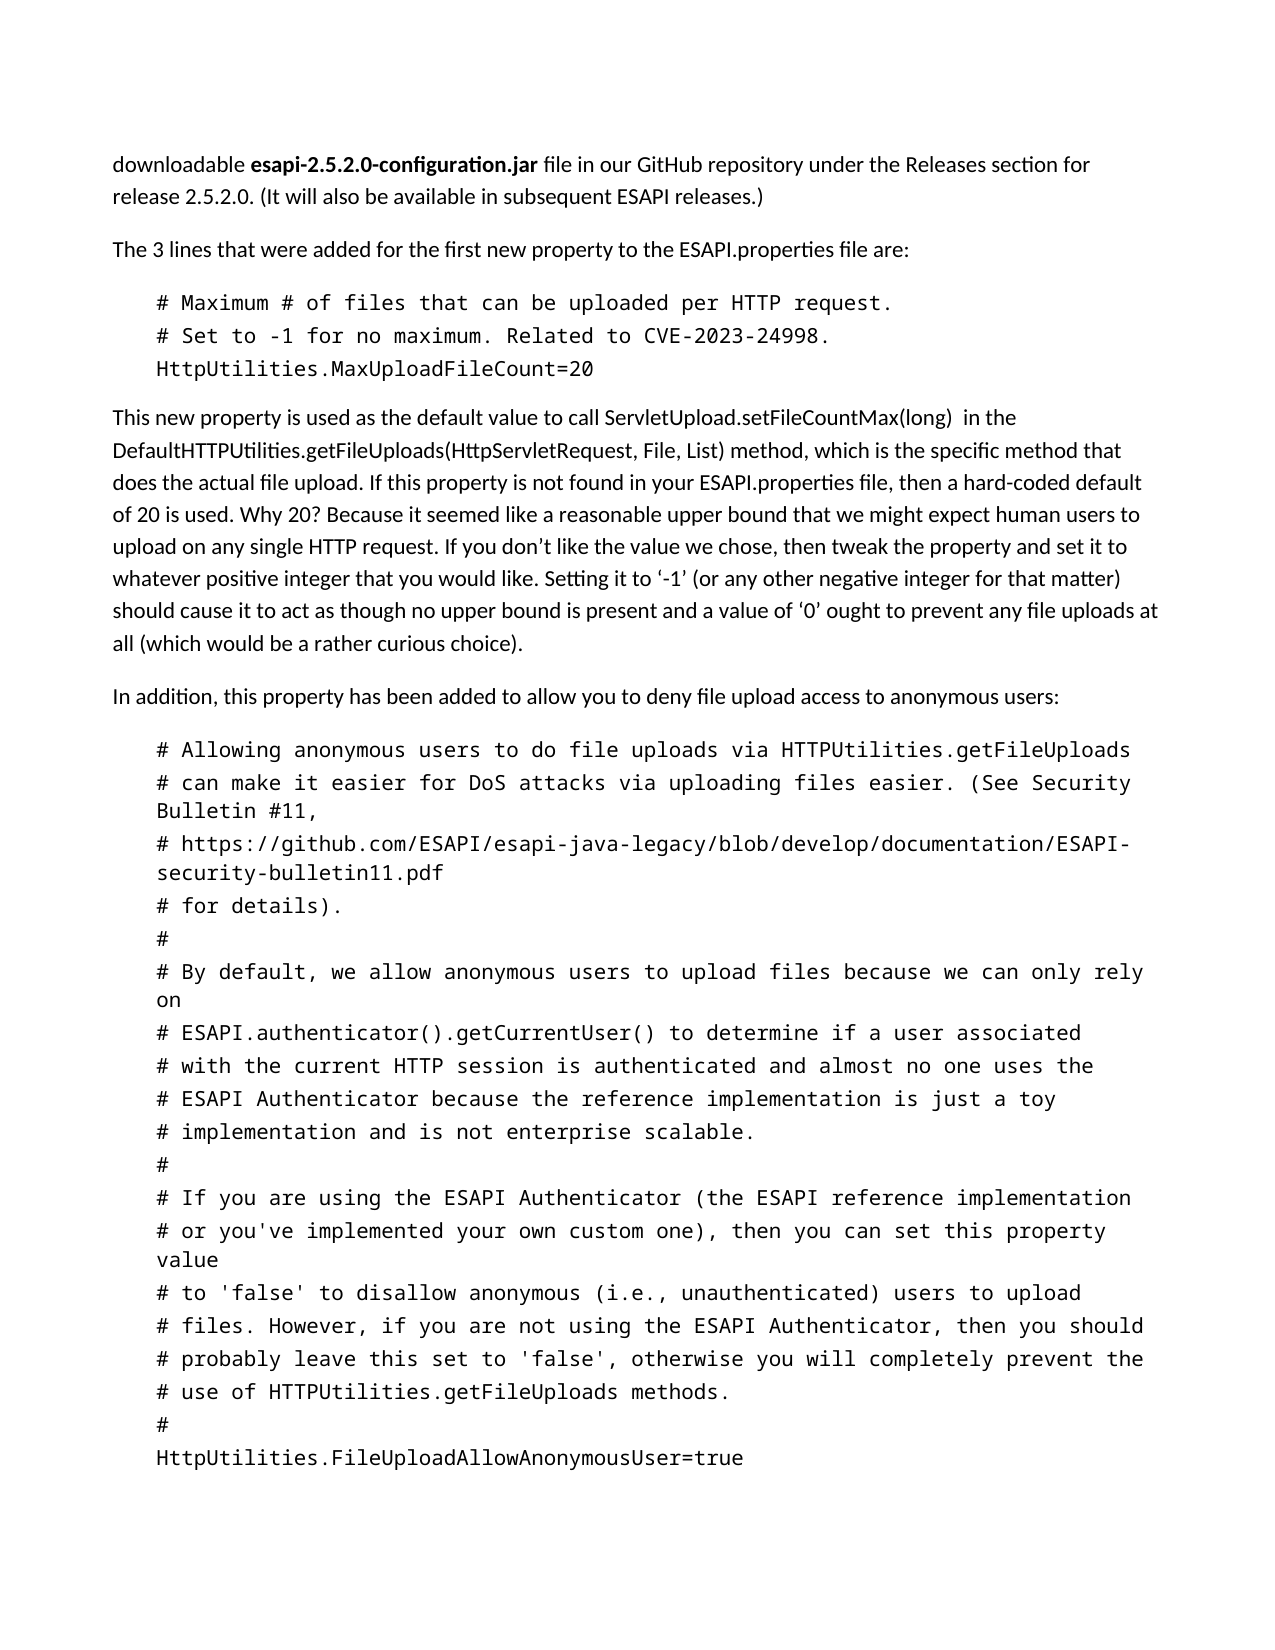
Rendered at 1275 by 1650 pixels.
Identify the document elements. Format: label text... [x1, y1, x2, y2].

text # ESAPI.authenticator().getCurrentUser() to determine if a user associated [156, 1018, 1162, 1047]
text # to 'false' to disallow anonymous (i.e., unauthenticated) users to upload [156, 1278, 1162, 1306]
text # probably leave this set to 'false', otherwise you will completely prevent the [156, 1344, 1162, 1372]
text # https://github.com/ESAPI/esapi-java-legacy/blob/develop/documentation/ESAPI-security-bulletin11.pdf [156, 829, 1162, 886]
text # Allowing anonymous users to do file uploads via HTTPUtilities.getFileUploads [156, 735, 1162, 763]
text # can make it easier for DoS attacks via uploading files easier. (See Security Bulletin #11, [156, 768, 1162, 825]
text # with the current HTTP session is authenticated and almost no one uses the [156, 1051, 1162, 1080]
text # ESAPI Authenticator because the reference implementation is just a toy [156, 1084, 1162, 1113]
text downloadable esapi-2.5.2.0-configuration.jar file in our GitHub repository under the Releases section for release 2.5.2.0. (It will also be available in subsequent ESAPI releases.) [112, 150, 1162, 210]
text # [156, 1410, 1162, 1438]
text # use of HTTPUtilities.getFileUploads methods. [156, 1377, 1162, 1405]
text # implementation and is not enterprise scalable. [156, 1117, 1162, 1146]
text # Set to -1 for no maximum. Related to CVE-2023-24998. [156, 321, 1162, 350]
text HttpUtilities.MaxUploadFileCount=20 [156, 354, 1162, 383]
text HttpUtilities.FileUploadAllowAnonymousUser=true [156, 1443, 1162, 1471]
text In addition, this property has been added to allow you to deny file upload access to anonymous users: [112, 682, 1162, 710]
text This new property is used as the default value to call ServletUpload.setFileCountMax(long) in the DefaultHTTPUtilities.getFileUploads(HttpServletRequest, File, List) method, which is the specific method that does the actual file upload. If this property is not found in your ESAPI.properties file, then a hard-coded default of 20 is used. Why 20? Because it seemed like a reasonable upper bound that we might expect human users to upload on any single HTTP request. If you don’t like the value we chose, then tweak the property and set it to whatever positive integer that you would like. Setting it to ‘-1’ (or any other negative integer for that matter) should cause it to act as though no upper bound is present and a value of ‘0’ ought to prevent any file uploads at all (which would be a rather curious choice). [112, 403, 1162, 657]
text # If you are using the ESAPI Authenticator (the ESAPI reference implementation [156, 1183, 1162, 1212]
text # By default, we allow anonymous users to upload files because we can only rely on [156, 957, 1162, 1014]
text # [156, 924, 1162, 952]
text The 3 lines that were added for the first new property to the ESAPI.properties file are: [112, 235, 1162, 263]
text # [156, 1150, 1162, 1179]
text # files. However, if you are not using the ESAPI Authenticator, then you should [156, 1311, 1162, 1339]
text # for details). [156, 891, 1162, 919]
text # or you've implemented your own custom one), then you can set this property value [156, 1216, 1162, 1273]
text # Maximum # of files that can be uploaded per HTTP request. [156, 288, 1162, 317]
